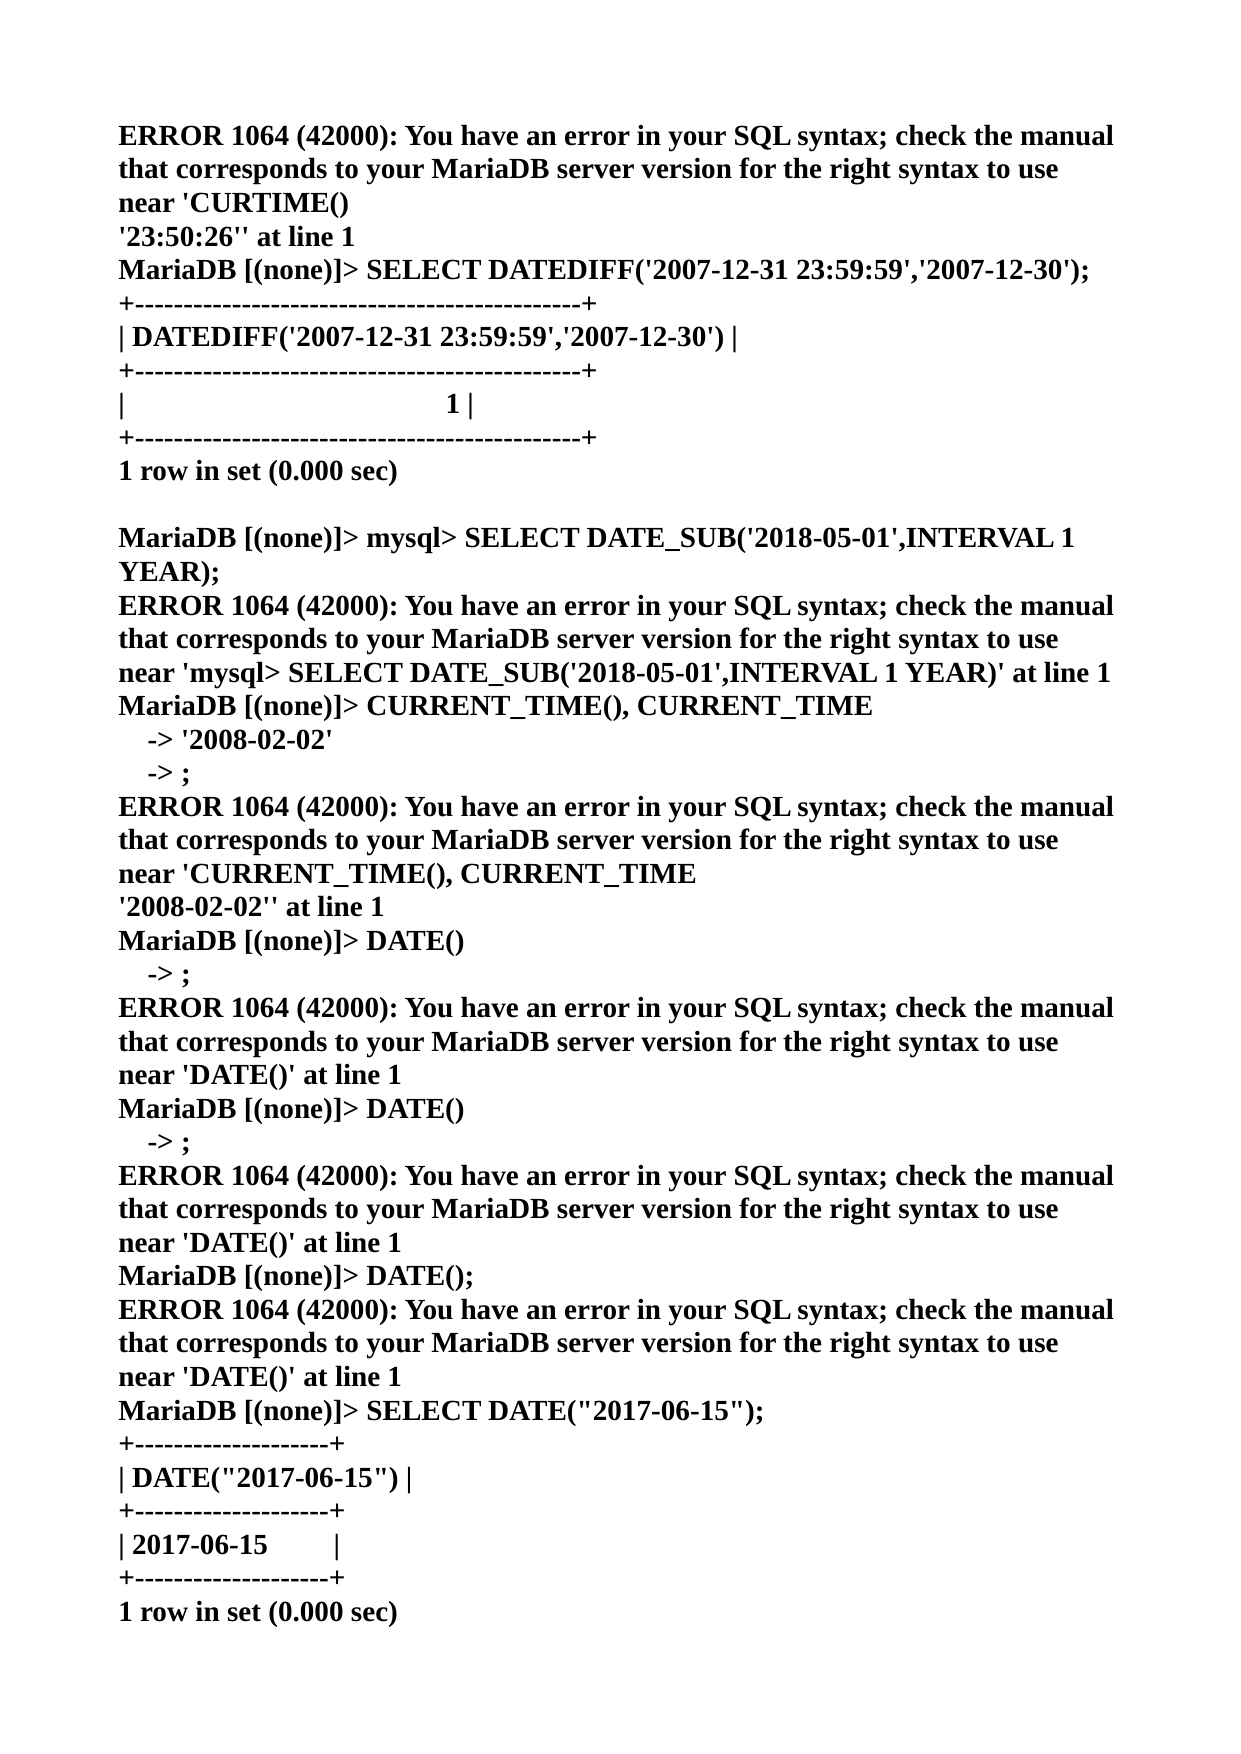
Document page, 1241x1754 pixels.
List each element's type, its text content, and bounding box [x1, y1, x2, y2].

text -> '2008-02-02' [118, 722, 1122, 755]
text +--------------------+ [118, 1560, 1122, 1594]
text ERROR 1064 (42000): You have an error in your SQL syntax; check the manual that corresponds to your MariaDB server version for the right syntax to use near 'CURTIME() [118, 118, 1122, 219]
text '2008-02-02'' at line 1 [118, 889, 1122, 923]
text +--------------------+ [118, 1426, 1122, 1460]
text MariaDB [(none)]> DATE() [118, 923, 1122, 957]
text +----------------------------------------------+ [118, 420, 1122, 453]
text '23:50:26'' at line 1 [118, 219, 1122, 252]
text MariaDB [(none)]> mysql> SELECT DATE_SUB('2018-05-01',INTERVAL 1 YEAR); [118, 521, 1122, 588]
text MariaDB [(none)]> SELECT DATE("2017-06-15"); [118, 1393, 1122, 1426]
text +----------------------------------------------+ [118, 353, 1122, 386]
text -> ; [118, 1124, 1122, 1158]
text 1 row in set (0.000 sec) [118, 453, 1122, 487]
text MariaDB [(none)]> SELECT DATEDIFF('2007-12-31 23:59:59','2007-12-30'); [118, 252, 1122, 286]
text ERROR 1064 (42000): You have an error in your SQL syntax; check the manual that corresponds to your MariaDB server version for the right syntax to use near 'DATE()' at line 1 [118, 1158, 1122, 1258]
text | 2017-06-15 | [118, 1527, 1122, 1560]
text ERROR 1064 (42000): You have an error in your SQL syntax; check the manual that corresponds to your MariaDB server version for the right syntax to use near 'DATE()' at line 1 [118, 990, 1122, 1091]
text ERROR 1064 (42000): You have an error in your SQL syntax; check the manual that corresponds to your MariaDB server version for the right syntax to use near 'CURRENT_TIME(), CURRENT_TIME [118, 789, 1122, 889]
text | DATE("2017-06-15") | [118, 1460, 1122, 1493]
text | 1 | [118, 386, 1122, 420]
text +----------------------------------------------+ [118, 286, 1122, 319]
text MariaDB [(none)]> DATE(); [118, 1258, 1122, 1292]
text -> ; [118, 755, 1122, 789]
text MariaDB [(none)]> DATE() [118, 1091, 1122, 1124]
text ERROR 1064 (42000): You have an error in your SQL syntax; check the manual that corresponds to your MariaDB server version for the right syntax to use near 'DATE()' at line 1 [118, 1292, 1122, 1393]
text | DATEDIFF('2007-12-31 23:59:59','2007-12-30') | [118, 319, 1122, 353]
text -> ; [118, 957, 1122, 990]
text MariaDB [(none)]> CURRENT_TIME(), CURRENT_TIME [118, 688, 1122, 722]
text 1 row in set (0.000 sec) [118, 1594, 1122, 1627]
text ERROR 1064 (42000): You have an error in your SQL syntax; check the manual that corresponds to your MariaDB server version for the right syntax to use near 'mysql> SELECT DATE_SUB('2018-05-01',INTERVAL 1 YEAR)' at line 1 [118, 588, 1122, 688]
text +--------------------+ [118, 1493, 1122, 1527]
